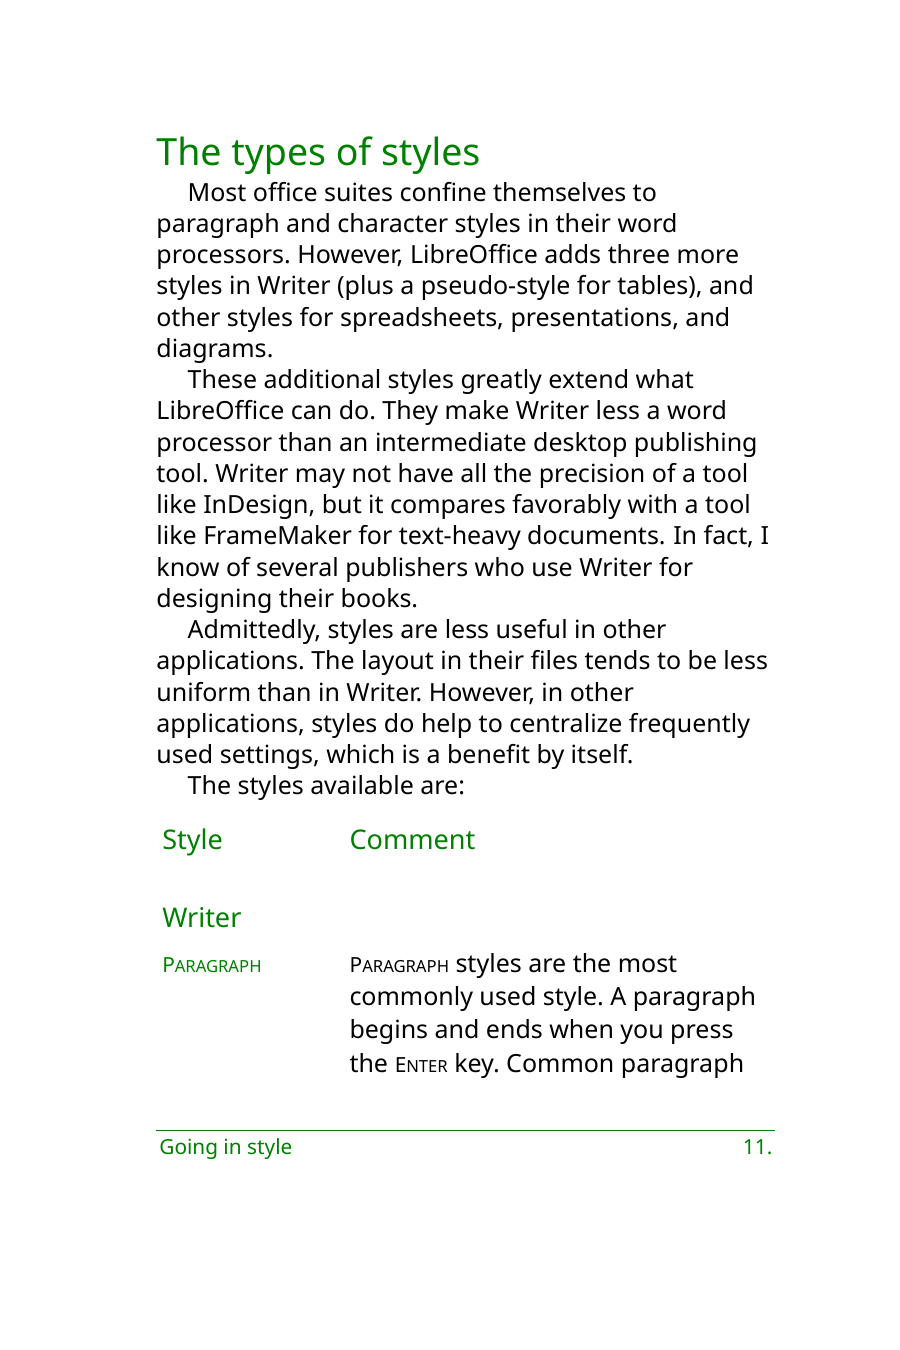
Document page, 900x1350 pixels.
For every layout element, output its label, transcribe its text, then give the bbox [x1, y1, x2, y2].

text Most office suites confine themselves to paragraph and character styles in their word processors. However, LibreOffice adds three more styles in Writer (plus a pseudo-style for tables), and other styles for spreadsheets, presentations, and diagrams. [156, 176, 775, 363]
table_cell Writer [156, 895, 775, 939]
table_header Comment [344, 817, 775, 861]
table_header Style [156, 817, 344, 861]
table_cell Paragraph styles are the most commonly used style. A paragraph begins and ends when you press the Enter key. Common paragraph [344, 940, 775, 1084]
text These additional styles greatly extend what LibreOffice can do. They make Writer less a word processor than an intermediate desktop publishing tool. Writer may not have all the precision of a tool like InDesign, but it compares favorably with a tool like FrameMaker for text-heavy documents. In fact, I know of several publishers who use Writer for designing their books. [156, 363, 775, 613]
table_cell Paragraph [156, 940, 344, 1084]
text The styles available are: [156, 770, 775, 801]
table_cell [156, 861, 775, 895]
text Admittedly, styles are less useful in other applications. The layout in their files tends to be less uniform than in Writer. However, in other applications, styles do help to centralize frequently used settings, which is a benefit by itself. [156, 613, 775, 770]
subtitle The types of styles [156, 125, 775, 176]
